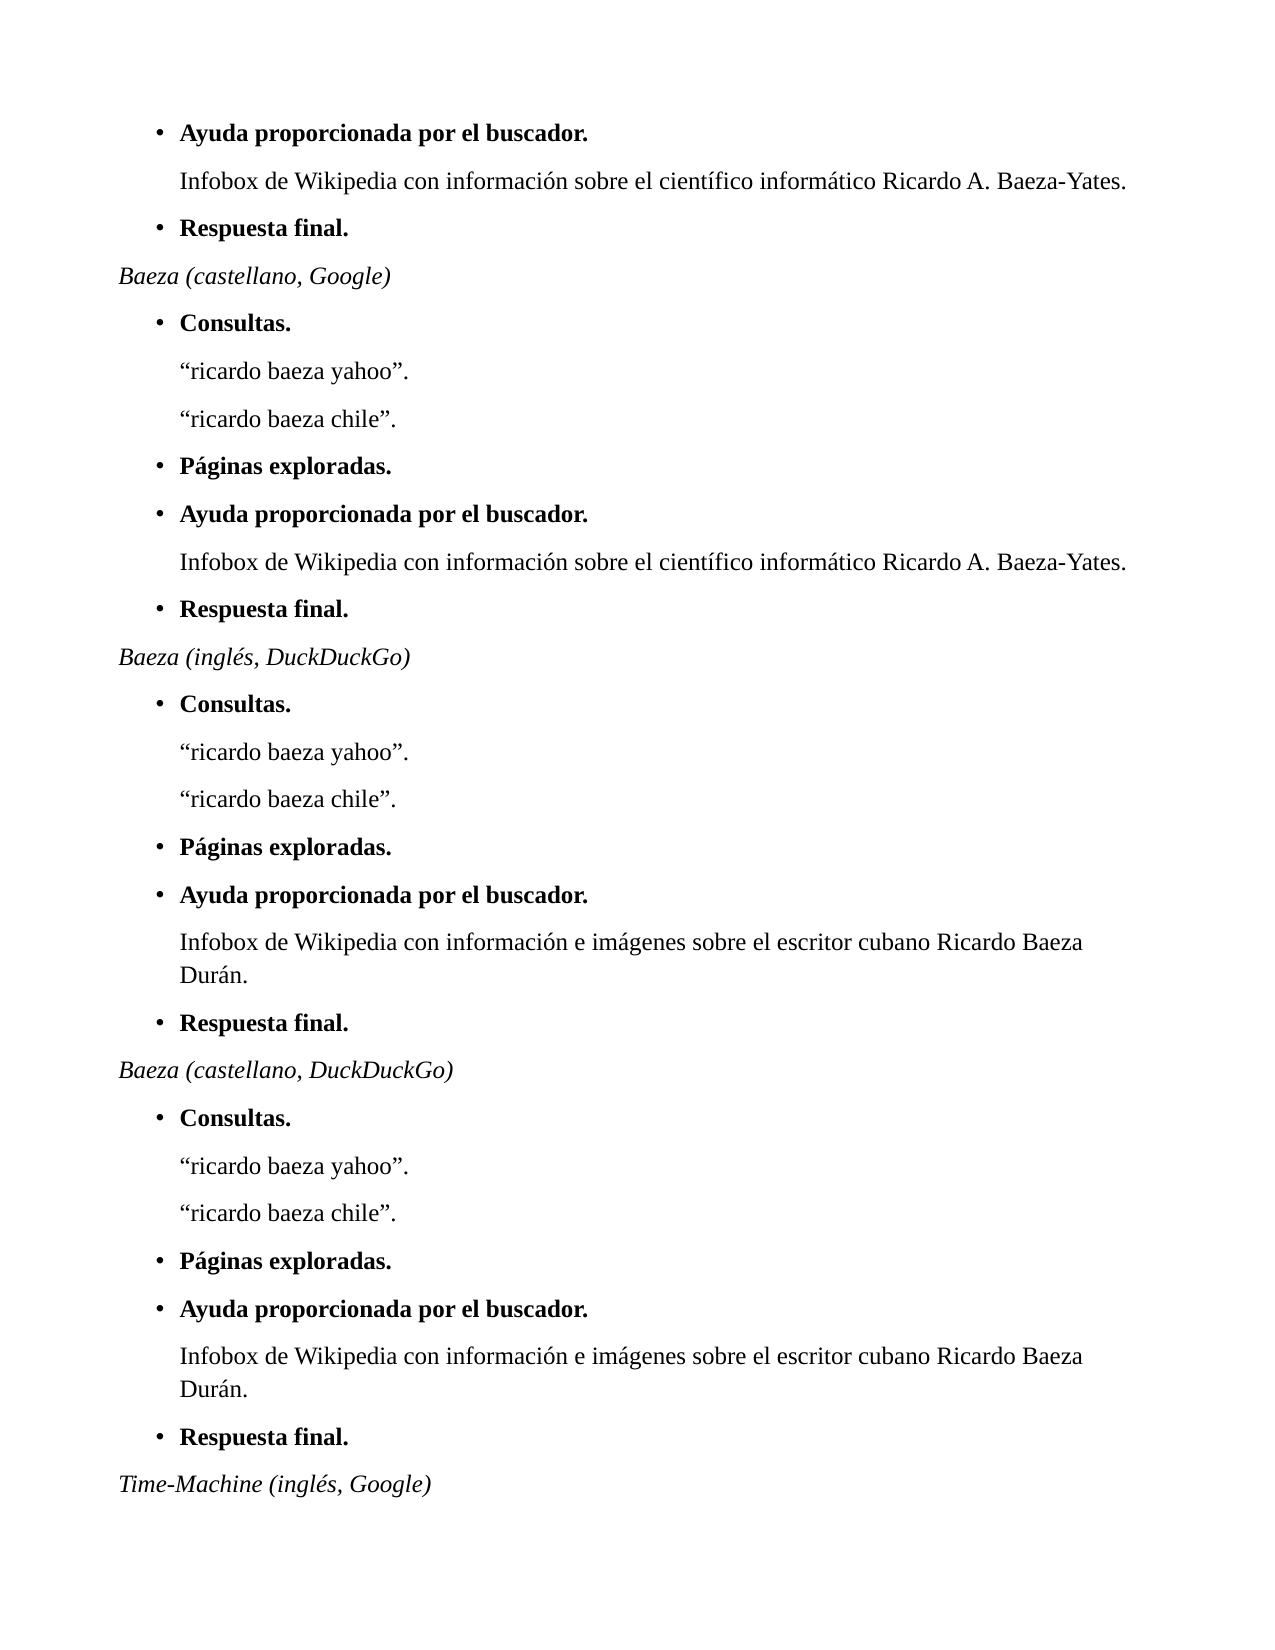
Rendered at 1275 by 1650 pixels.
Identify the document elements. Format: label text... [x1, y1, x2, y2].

list “ricardo baeza yahoo”. [156, 356, 1157, 385]
list Respuesta final. [156, 213, 1157, 242]
list “ricardo baeza yahoo”. [156, 1151, 1157, 1179]
list Ayuda proporcionada por el buscador. [156, 880, 1157, 908]
text Baeza (inglés, DuckDuckGo) [118, 642, 1157, 671]
list Consultas. [156, 1103, 1157, 1132]
list “ricardo baeza yahoo”. [156, 737, 1157, 766]
list Infobox de Wikipedia con información e imágenes sobre el escritor cubano Ricardo Baeza Durán. [156, 1341, 1157, 1403]
list Infobox de Wikipedia con información sobre el científico informático Ricardo A. Baeza-Yates. [156, 166, 1157, 194]
list Páginas exploradas. [156, 832, 1157, 861]
text Time-Machine (inglés, Google) [118, 1469, 1157, 1498]
list Ayuda proporcionada por el buscador. [156, 1294, 1157, 1322]
list Consultas. [156, 308, 1157, 337]
list Páginas exploradas. [156, 451, 1157, 480]
list Infobox de Wikipedia con información sobre el científico informático Ricardo A. Baeza-Yates. [156, 547, 1157, 575]
list Ayuda proporcionada por el buscador. [156, 499, 1157, 528]
list Ayuda proporcionada por el buscador. [156, 118, 1157, 147]
list Infobox de Wikipedia con información e imágenes sobre el escritor cubano Ricardo Baeza Durán. [156, 927, 1157, 989]
list Páginas exploradas. [156, 1246, 1157, 1275]
text Baeza (castellano, Google) [118, 261, 1157, 290]
text Baeza (castellano, DuckDuckGo) [118, 1056, 1157, 1084]
list Consultas. [156, 689, 1157, 718]
list Respuesta final. [156, 1422, 1157, 1451]
list “ricardo baeza chile”. [156, 1198, 1157, 1227]
list Respuesta final. [156, 1008, 1157, 1037]
list “ricardo baeza chile”. [156, 404, 1157, 432]
list “ricardo baeza chile”. [156, 784, 1157, 813]
list Respuesta final. [156, 594, 1157, 623]
